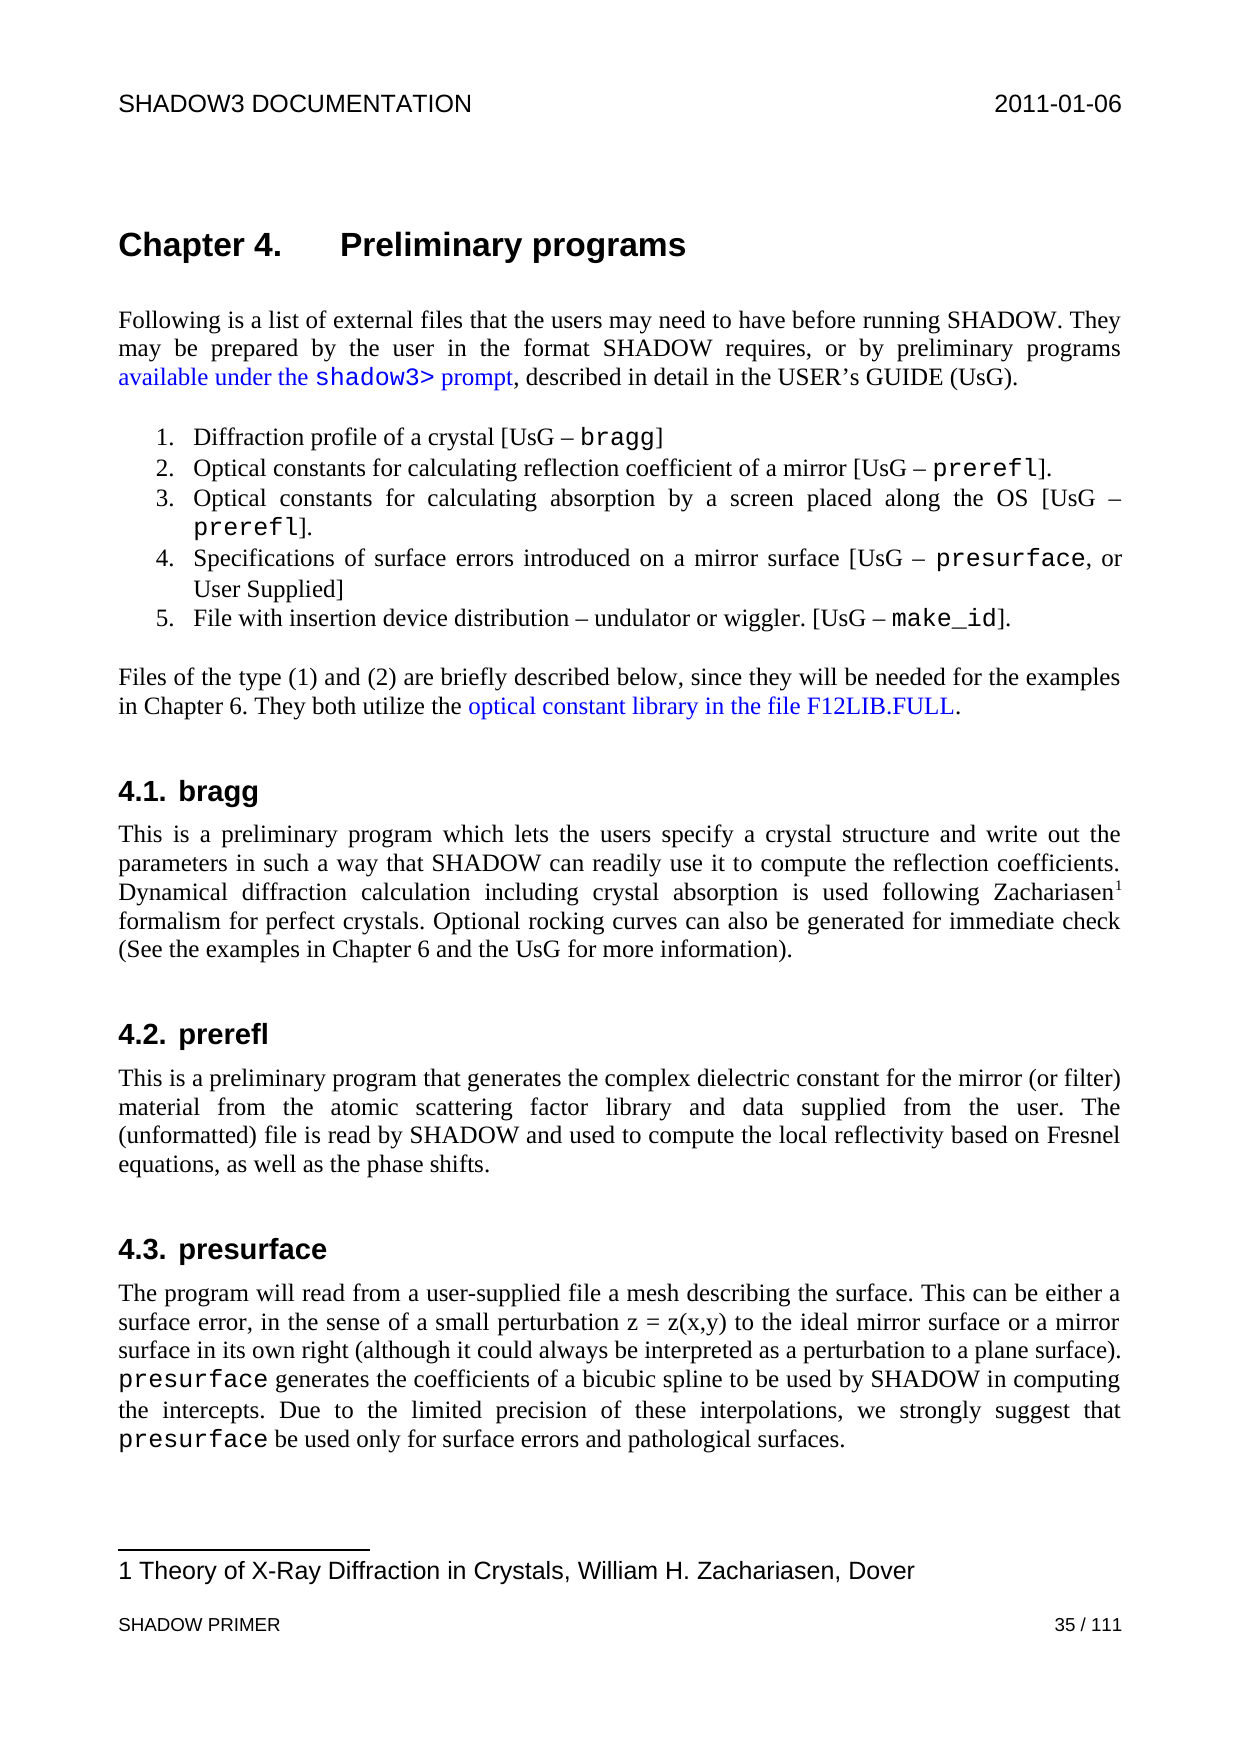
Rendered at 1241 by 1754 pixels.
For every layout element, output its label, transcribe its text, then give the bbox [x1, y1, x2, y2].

subtitle presurface [118, 1232, 1122, 1265]
text Theory of X-Ray Diffraction in Crystals, William H. Zachariasen, Dover [118, 1556, 1122, 1585]
text The program will read from a user-supplied file a mesh describing the surface. This can be either a surface error, in the sense of a small perturbation z = z(x,y) to the ideal mirror surface or a mirror surface in its own right (although it could always be interpreted as a perturbation to a plane surface). presurface generates the coefficients of a bicubic spline to be used by SHADOW in computing the intercepts. Due to the limited precision of these interpolations, we strongly suggest that presurface be used only for surface errors and pathological surfaces. [118, 1278, 1122, 1454]
list Optical constants for calculating absorption by a screen placed along the OS [UsG – prerefl]. [156, 483, 1122, 543]
text This is a preliminary program that generates the complex dielectric constant for the mirror (or filter) material from the atomic scattering factor library and data supplied from the user. The (unformatted) file is read by SHADOW and used to compute the local reflectivity based on Fresnel equations, as well as the phase shifts. [118, 1063, 1122, 1178]
text This is a preliminary program which lets the users specify a crystal structure and write out the parameters in such a way that SHADOW can readily use it to compute the reflection coefficients. Dynamical diffraction calculation including crystal absorption is used following Zachariasen formalism for perfect crystals. Optional rocking curves can also be generated for immediate check (See the examples in Chapter 6 and the UsG for more information). [118, 819, 1122, 963]
list Diffraction profile of a crystal [UsG – bragg] [156, 422, 1122, 453]
list File with insertion device distribution – undulator or wiggler. [UsG – make_id]. [156, 603, 1122, 633]
subtitle prerefl [118, 1017, 1122, 1051]
list Specifications of surface errors introduced on a mirror surface [UsG – presurface, or User Supplied] [156, 543, 1122, 603]
subtitle Preliminary programs [118, 225, 1122, 263]
text Following is a list of external files that the users may need to have before running SHADOW. They may be prepared by the user in the format SHADOW requires, or by preliminary programs available under the shadow3> prompt, described in detail in the USER’s GUIDE (UsG). [118, 305, 1122, 393]
subtitle bragg [118, 773, 1122, 807]
list Optical constants for calculating reflection coefficient of a mirror [UsG – prerefl]. [156, 453, 1122, 483]
text Files of the type (1) and (2) are briefly described below, since they will be needed for the examples in Chapter 6. They both utilize the optical constant library in the file F12LIB.FULL. [118, 662, 1122, 720]
